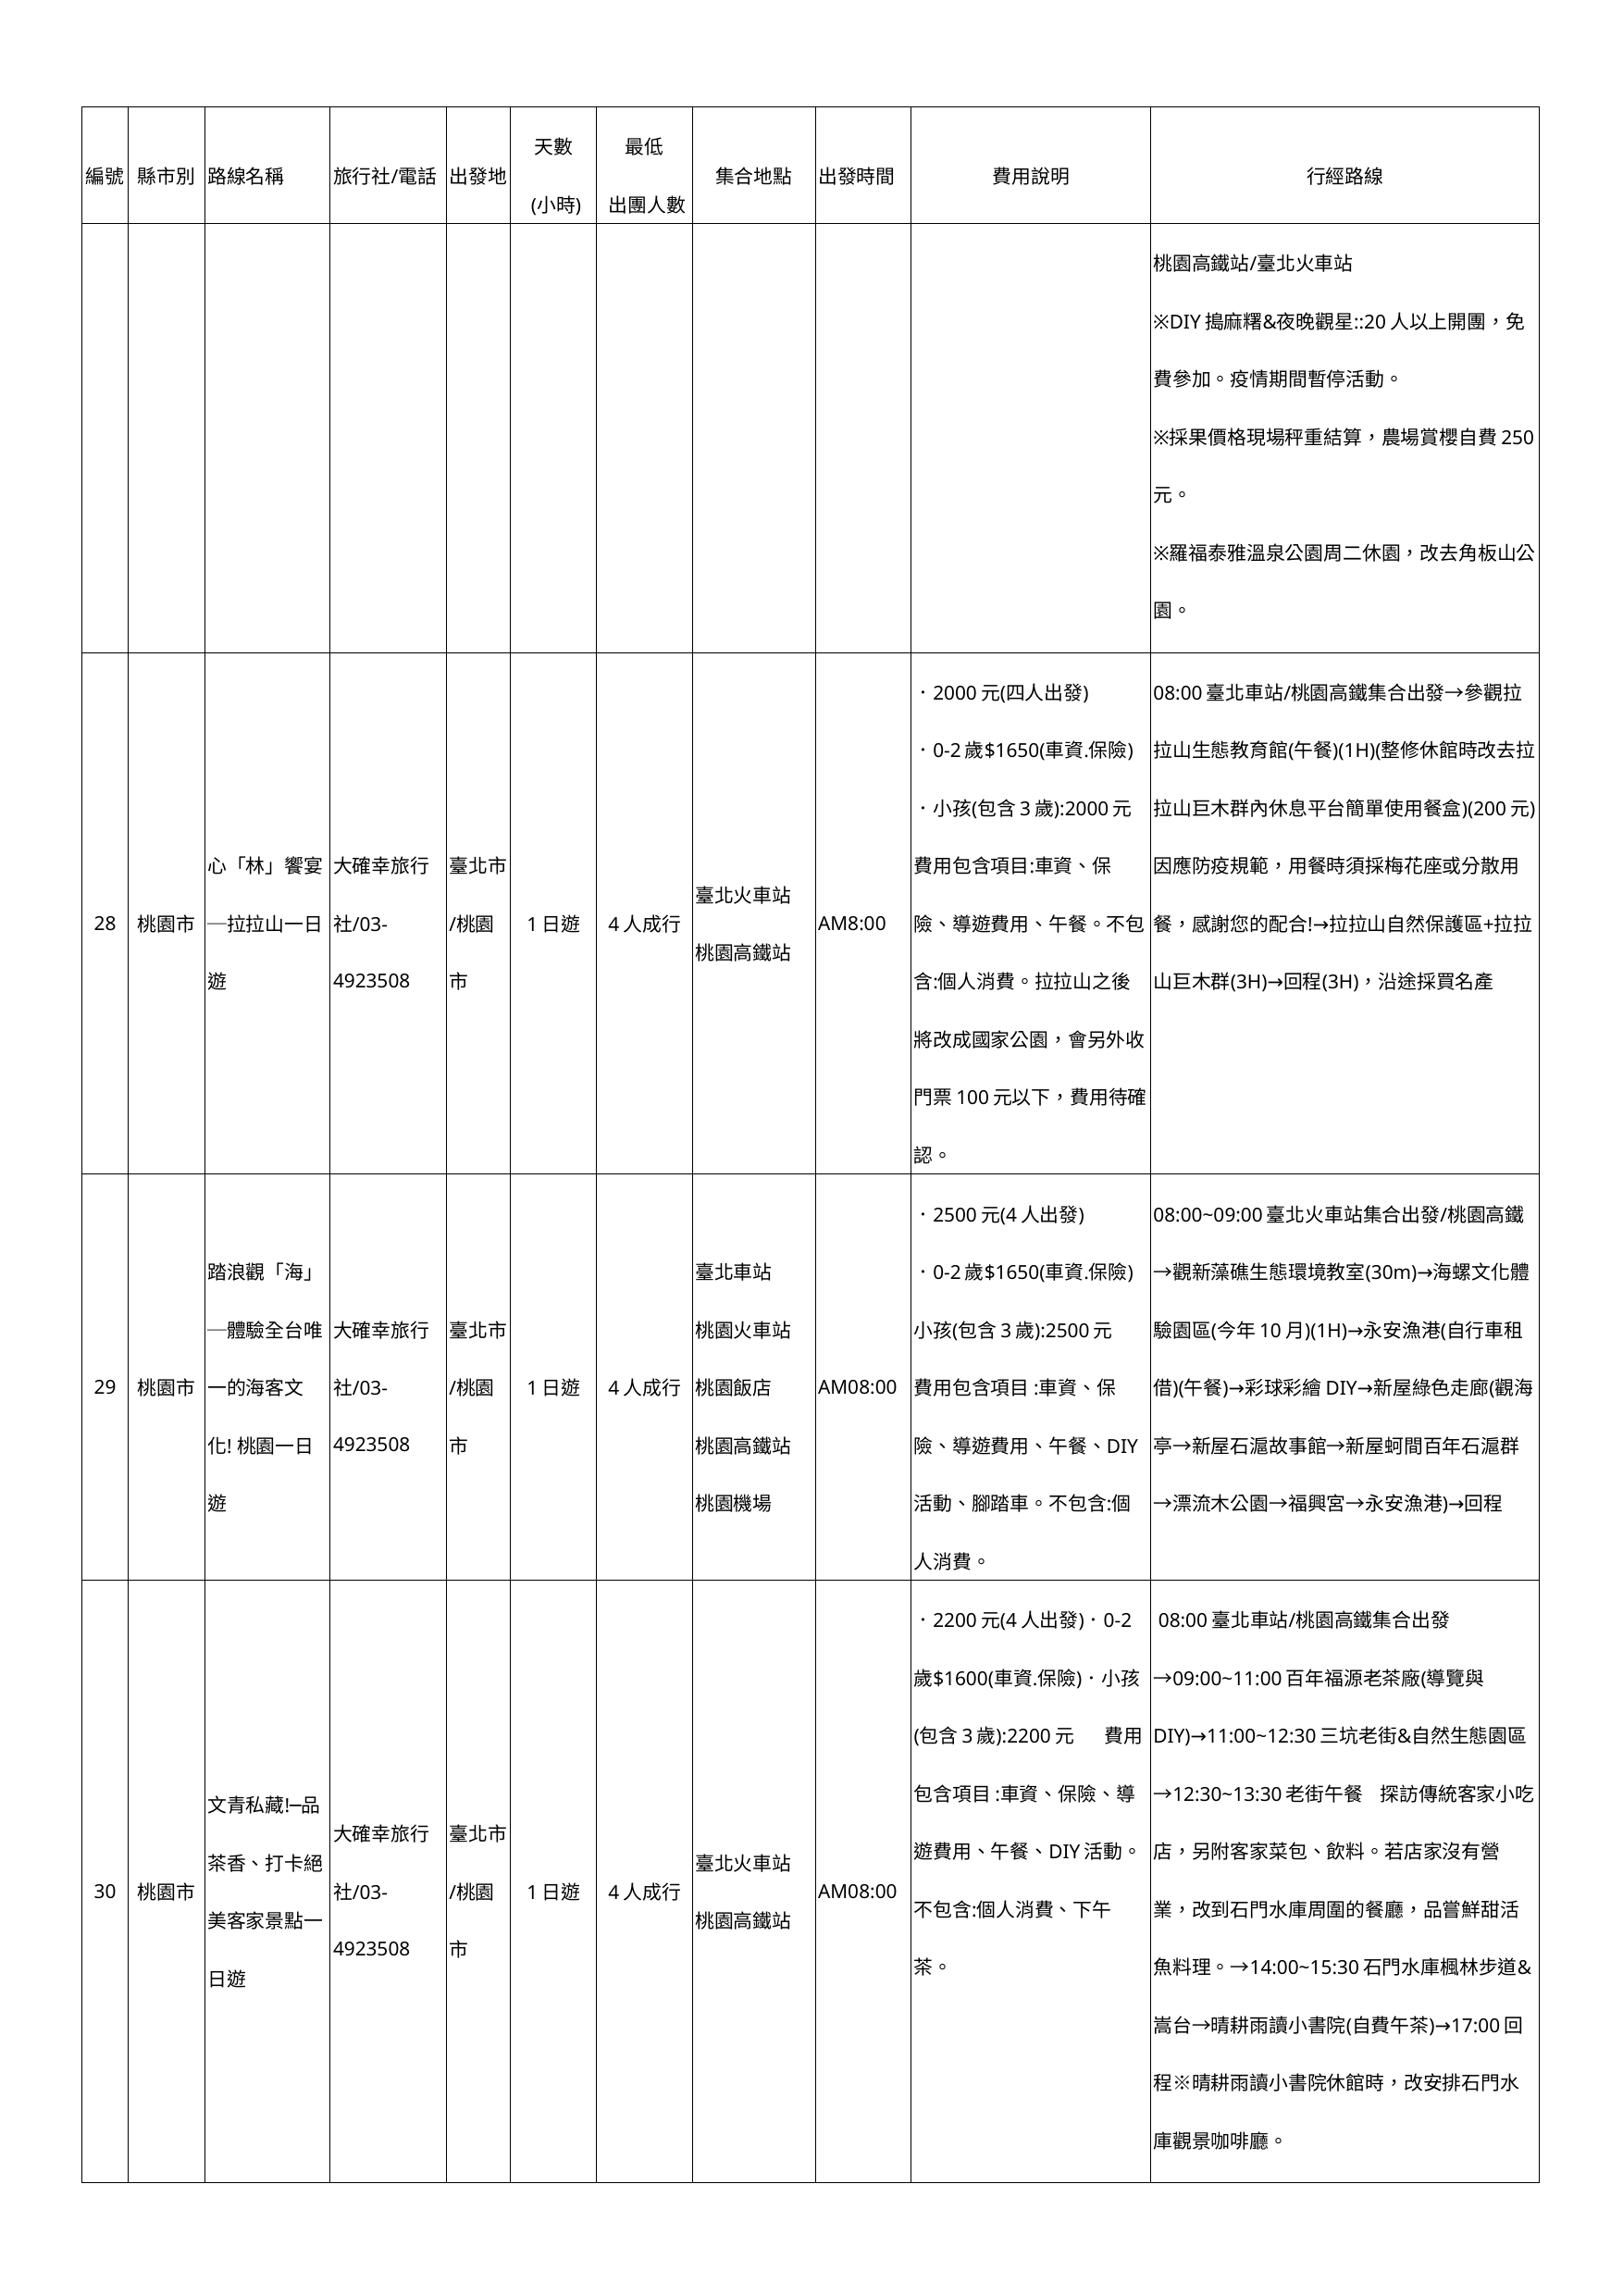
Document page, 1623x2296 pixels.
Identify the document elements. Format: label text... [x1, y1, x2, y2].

table_cell [911, 224, 1150, 652]
table_header 最低 出團人數 [597, 107, 692, 223]
table_header 費用說明 [911, 107, 1150, 223]
table_cell 28 [82, 653, 128, 1173]
table_header 天數 (小時) [511, 107, 596, 223]
table_cell ．2500元(4人出發) ．0-2歲$1650(車資.保險) 小孩(包含3歲):2500元 費用包含項目 :車資、保險、導遊費用、午餐、DIY活動、腳踏車。不包含:個人消費。 [911, 1174, 1150, 1580]
table_cell [82, 224, 128, 652]
table_cell [511, 224, 596, 652]
table_cell 文青私藏!─品茶香、打卡絕美客家景點一日遊 [205, 1581, 329, 2182]
table_cell 1日遊 [511, 653, 596, 1173]
table_cell 臺北市/桃園市 [447, 1581, 510, 2182]
table_cell 桃園市 [129, 653, 204, 1173]
table_header 路線名稱 [205, 107, 329, 223]
table_cell 08:00臺北車站/桃園高鐵集合出發→參觀拉拉山生態教育館(午餐)(1H)(整修休館時改去拉拉山巨木群內休息平台簡單使用餐盒)(200元)因應防疫規範，用餐時須採梅花座或分散用餐，感謝您的配合!→拉拉山自然保護區+拉拉山巨木群(3H)→回程(3H)，沿途採買名產 [1151, 653, 1539, 1173]
table_cell 桃園市 [129, 1581, 204, 2182]
table_header 行經路線 [1151, 107, 1539, 223]
table_cell [330, 224, 446, 652]
table_cell AM08:00 [816, 1174, 911, 1580]
table_cell [205, 224, 329, 652]
table_cell 1日遊 [511, 1581, 596, 2182]
table_header 集合地點 [693, 107, 815, 223]
table_cell 08:00臺北車站/桃園高鐵集合出發→09:00~11:00百年福源老茶廠(導覽與DIY)→11:00~12:30三坑老街&自然生態園區→12:30~13:30老街午餐 探訪傳統客家小吃店，另附客家菜包、飲料。若店家沒有營業，改到石門水庫周圍的餐廳，品嘗鮮甜活魚料理。→14:00~15:30石門水庫楓林步道&嵩台→晴耕雨讀小書院(自費午茶)→17:00回程※晴耕雨讀小書院休館時，改安排石門水庫觀景咖啡廳。 [1151, 1581, 1539, 2182]
table_cell ．2200元(4人出發)．0-2歲$1600(車資.保險)．小孩(包含3歲):2200元 費用包含項目 :車資、保險、導遊費用、午餐、DIY活動。不包含:個人消費、下午茶。 [911, 1581, 1150, 2182]
table_cell 4人成行 [597, 653, 692, 1173]
table_cell AM8:00 [816, 653, 911, 1173]
table_cell [693, 224, 815, 652]
table_cell 桃園高鐵站/臺北火車站 ※DIY搗麻糬&夜晚觀星::20人以上開團，免費參加。疫情期間暫停活動。 ※採果價格現場秤重結算，農場賞櫻自費250元。 ※羅福泰雅溫泉公園周二休園，改去角板山公園。 [1151, 224, 1539, 652]
table_cell [597, 224, 692, 652]
table_cell 臺北火車站 桃園高鐵站 [693, 1581, 815, 2182]
table_cell 29 [82, 1174, 128, 1580]
table_cell 4人成行 [597, 1581, 692, 2182]
table_header 編號 [82, 107, 128, 223]
table_cell 桃園市 [129, 1174, 204, 1580]
table_header 縣市別 [129, 107, 204, 223]
table_cell [129, 224, 204, 652]
table_cell 臺北市/桃園市 [447, 1174, 510, 1580]
table_cell 大確幸旅行社/03-4923508 [330, 1174, 446, 1580]
table_header 出發地 [447, 107, 510, 223]
table_cell 1日遊 [511, 1174, 596, 1580]
table_cell [816, 224, 911, 652]
table_cell 大確幸旅行社/03-4923508 [330, 653, 446, 1173]
table_cell 4人成行 [597, 1174, 692, 1580]
table_cell 08:00~09:00臺北火車站集合出發/桃園高鐵→觀新藻礁生態環境教室(30m)→海螺文化體驗園區(今年10月)(1H)→永安漁港(自行車租借)(午餐)→彩球彩繪DIY→新屋綠色走廊(觀海亭→新屋石滬故事館→新屋蚵間百年石滬群→漂流木公園→福興宮→永安漁港)→回程 [1151, 1174, 1539, 1580]
table_header 旅行社/電話 [330, 107, 446, 223]
table_cell AM08:00 [816, 1581, 911, 2182]
table_cell 臺北市/桃園市 [447, 653, 510, 1173]
table_cell 臺北車站 桃園火車站 桃園飯店 桃園高鐵站 桃園機場 [693, 1174, 815, 1580]
table_cell ．2000元(四人出發) ．0-2歲$1650(車資.保險) ．小孩(包含3歲):2000元 費用包含項目:車資、保險、導遊費用、午餐。不包含:個人消費。拉拉山之後將改成國家公園，會另外收門票100元以下，費用待確認。 [911, 653, 1150, 1173]
table_cell 大確幸旅行社/03-4923508 [330, 1581, 446, 2182]
table_cell 踏浪觀「海」─體驗全台唯一的海客文化! 桃園一日遊 [205, 1174, 329, 1580]
table_cell 臺北火車站 桃園高鐵站 [693, 653, 815, 1173]
table_cell 心「林」饗宴─拉拉山一日遊 [205, 653, 329, 1173]
table_cell [447, 224, 510, 652]
table_cell 30 [82, 1581, 128, 2182]
table_header 出發時間 [816, 107, 911, 223]
